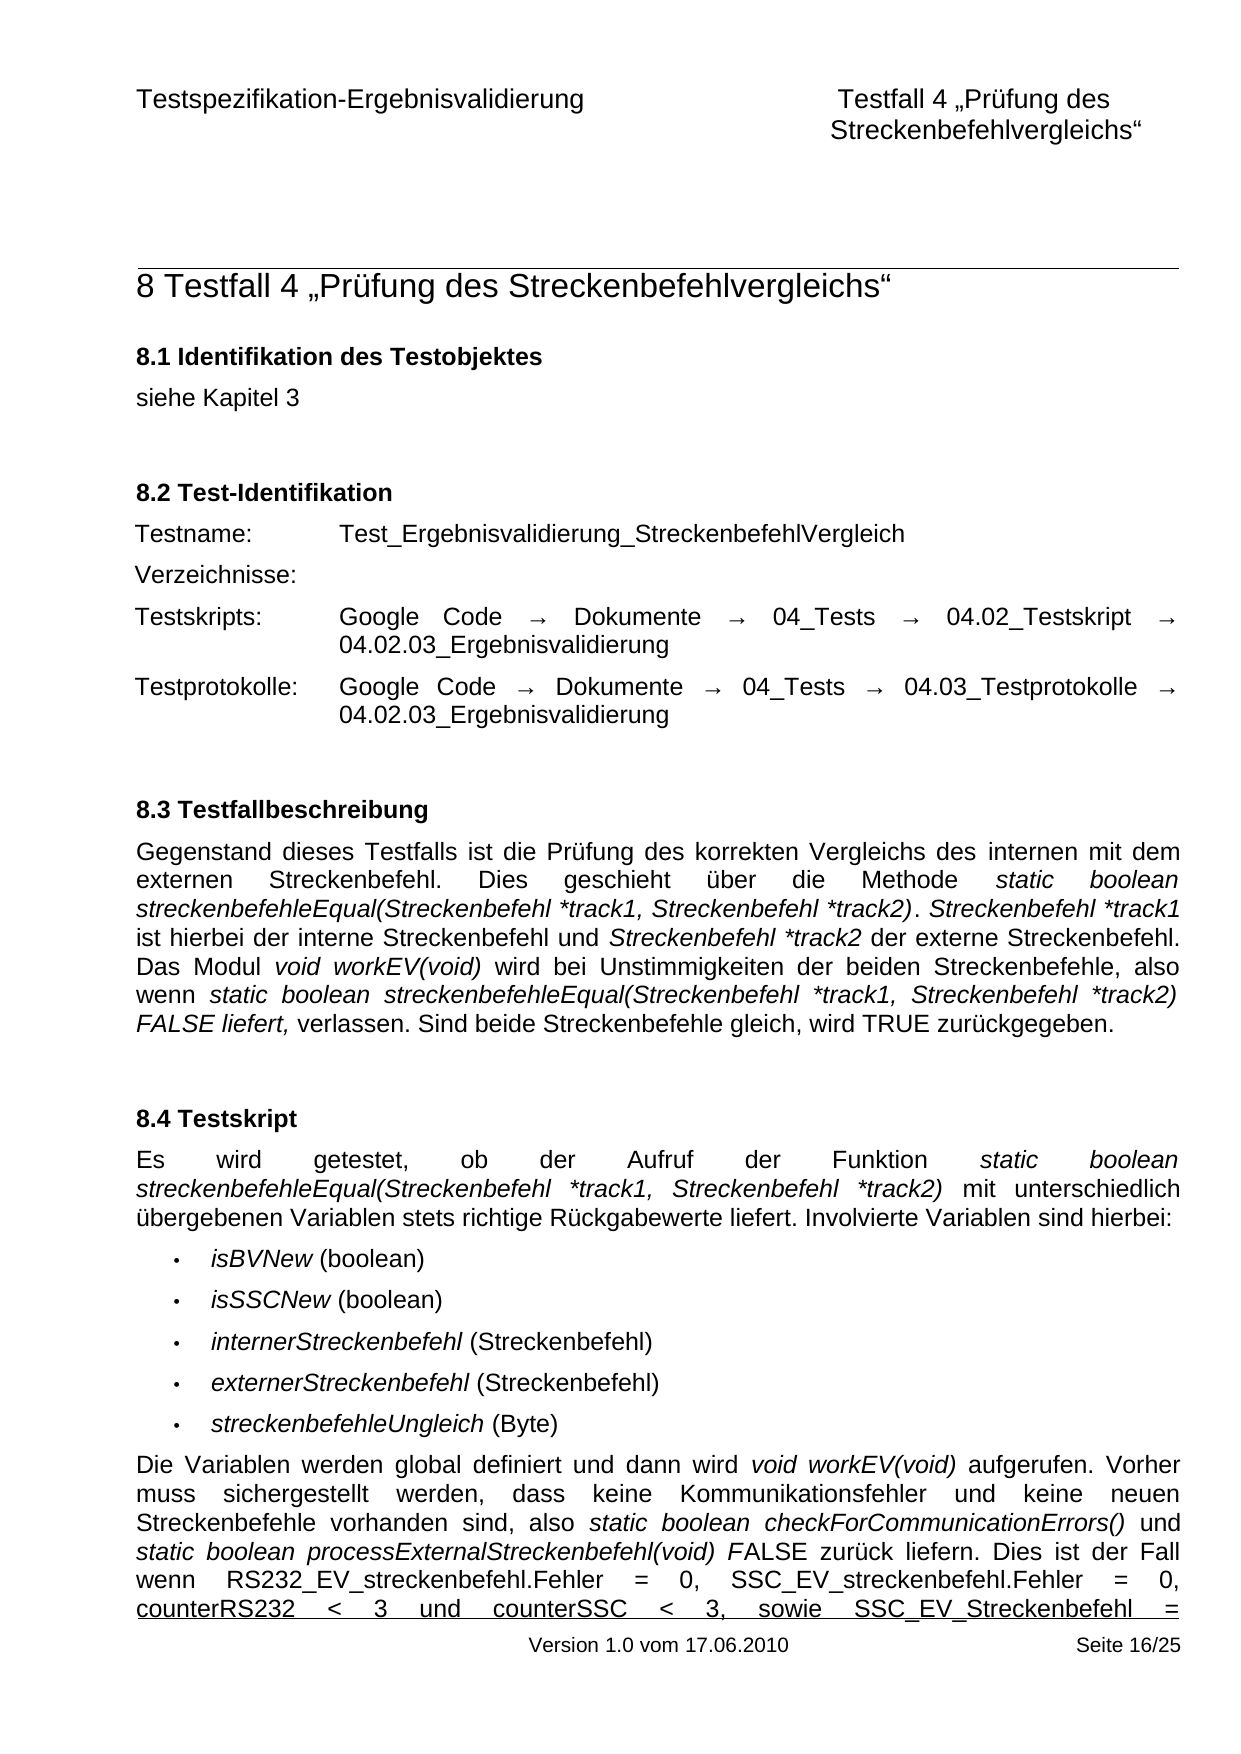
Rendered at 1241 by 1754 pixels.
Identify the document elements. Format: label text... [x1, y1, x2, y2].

subtitle Test-Identifikation [136, 478, 1181, 507]
list externerStreckenbefehl (Streckenbefehl) [173, 1368, 1181, 1397]
text Verzeichnisse: [134, 561, 1181, 589]
text Es wird getestet, ob der Aufruf der Funktion static boolean streckenbefehleEqual(Streckenbefehl *track1, Streckenbefehl *track2) mit unterschiedlich übergebenen Variablen stets richtige Rückgabewerte liefert. Involvierte Variablen sind hierbei: [136, 1146, 1181, 1232]
subtitle Identifikation des Testobjektes [136, 342, 1181, 371]
list isBVNew (boolean) [173, 1244, 1181, 1273]
list isSSCNew (boolean) [173, 1286, 1181, 1314]
subtitle Testfall 4 „Prüfung des Streckenbefehlvergleichs“ [429, 289, 789, 304]
text siehe Kapitel 3 [136, 383, 1181, 412]
list internerStreckenbefehl (Streckenbefehl) [173, 1327, 1181, 1356]
subtitle Testskript [136, 1104, 1181, 1133]
subtitle Testfallbeschreibung [136, 796, 1181, 824]
text Testname: Test_Ergebnisvalidierung_StreckenbefehlVergleich [134, 519, 1181, 548]
subtitle Testfall 4 „Prüfung des Streckenbefehlvergleichs“ [788, 289, 1181, 304]
text Gegenstand dieses Testfalls ist die Prüfung des korrekten Vergleichs des internen mit dem externen Streckenbefehl. Dies geschieht über die Methode static boolean streckenbefehleEqual(Streckenbefehl *track1, Streckenbefehl *track2). Streckenbefehl *track1 ist hierbei der interne Streckenbefehl und Streckenbefehl *track2 der externe Streckenbefehl. Das Modul void workEV(void) wird bei Unstimmigkeiten der beiden Streckenbefehle, also wenn static boolean streckenbefehleEqual(Streckenbefehl *track1, Streckenbefehl *track2) FALSE liefert, verlassen. Sind beide Streckenbefehle gleich, wird TRUE zurückgegeben. [136, 837, 1181, 1038]
list streckenbefehleUngleich (Byte) [173, 1409, 1181, 1438]
text Die Variablen werden global definiert und dann wird void workEV(void) aufgerufen. Vorher muss sichergestellt werden, dass keine Kommunikationsfehler und keine neuen Streckenbefehle vorhanden sind, also static boolean checkForCommunicationErrors() und static boolean processExternalStreckenbefehl(void) FALSE zurück liefern. Dies ist der Fall wenn RS232_EV_streckenbefehl.Fehler = 0, SSC_EV_streckenbefehl.Fehler = 0, counterRS232 < 3 und counterSSC < 3, sowie SSC_EV_Streckenbefehl = {LEER,LEER,LEER,0} und isBVNew = FALSE sind. Danach müssen die oben aufgeführten Variablen unterschiedlich miteinander kombiniert werden, um wiederum eine 100%-ige Codeabdeckung zu gewährleisten. Mehr dazu folgt in der Testreferenz. [136, 1451, 1181, 1612]
text Testprotokolle: Google Code → Dokumente → 04_Tests → 04.03_Testprotokolle → 04.02.03_Ergebnisvalidierung [134, 672, 1181, 729]
text Testskripts: Google Code → Dokumente → 04_Tests → 04.02_Testskript → 04.02.03_Ergebnisvalidierung [134, 602, 1181, 659]
subtitle Testfall 4 „Prüfung des Streckenbefehlvergleichs“ [136, 289, 430, 304]
